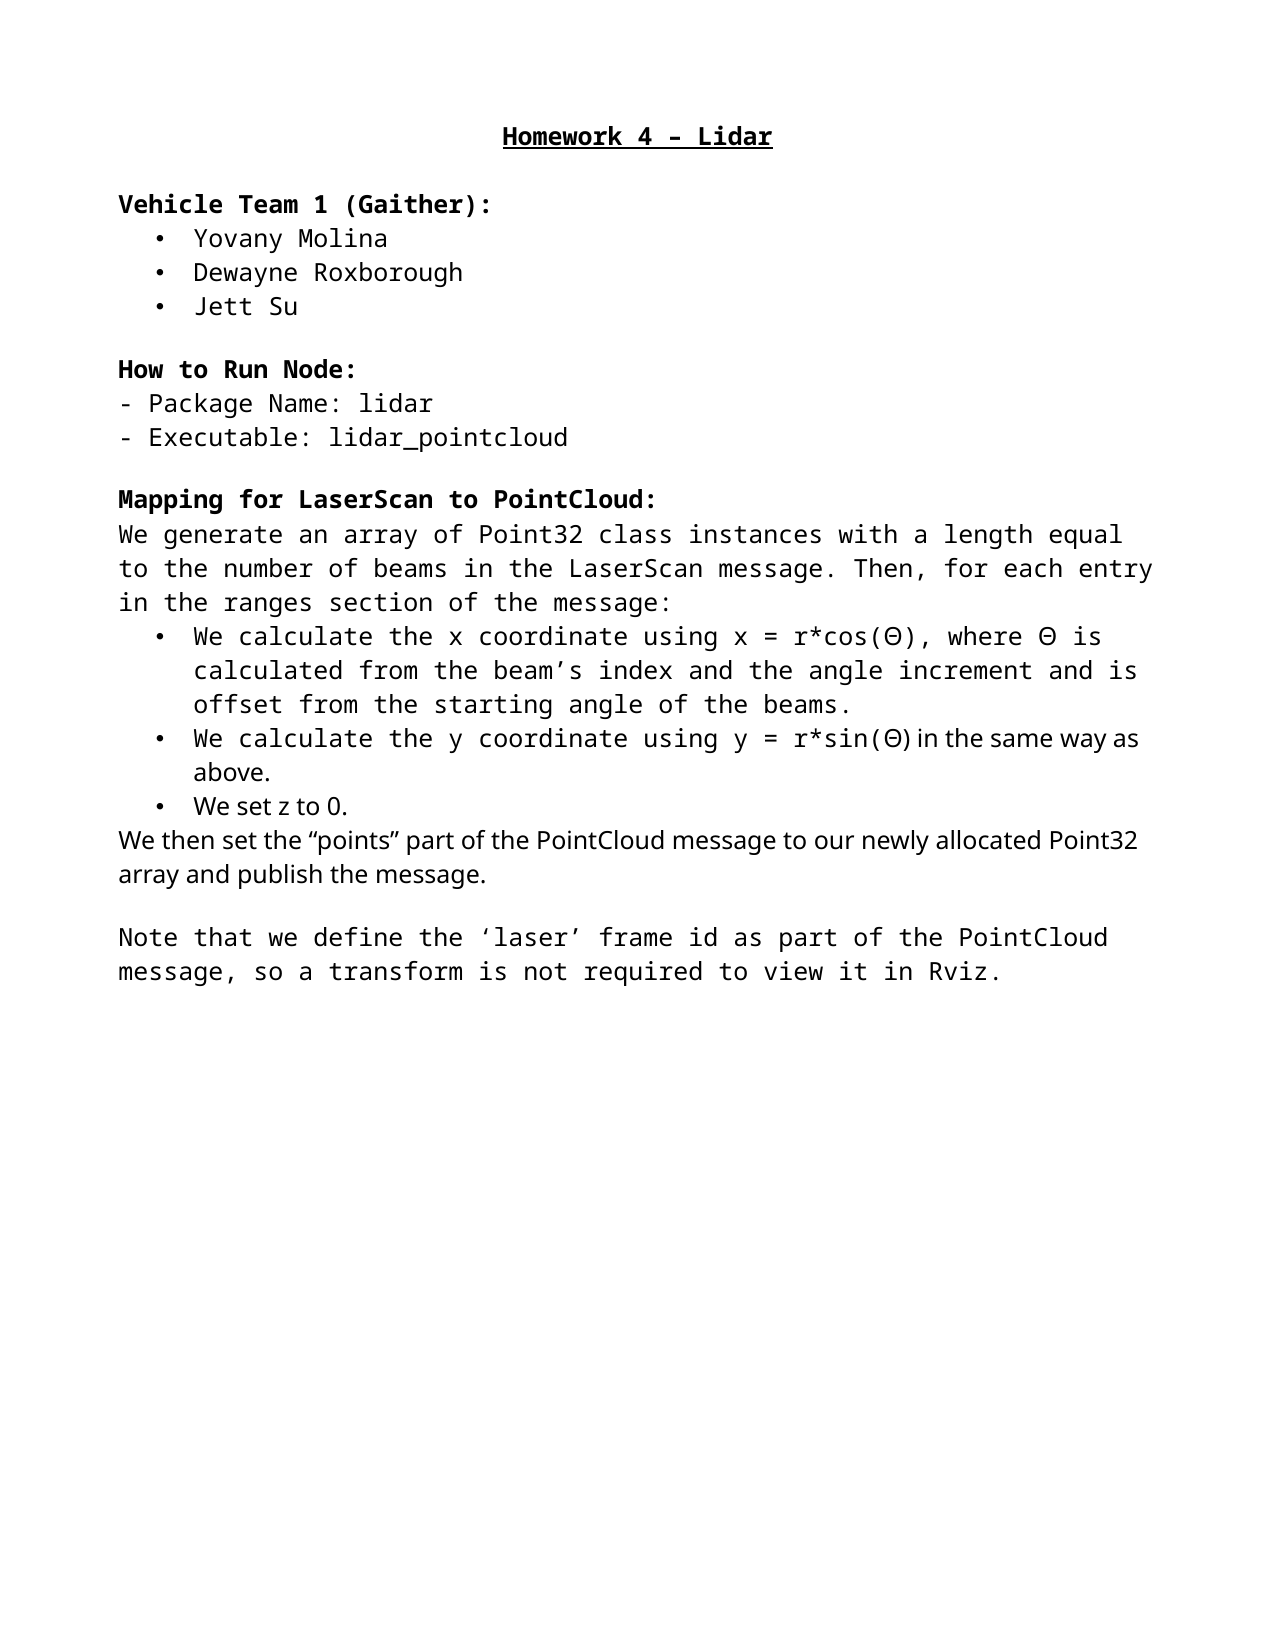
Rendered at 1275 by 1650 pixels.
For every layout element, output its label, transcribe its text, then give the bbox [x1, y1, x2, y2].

text Vehicle Team 1 (Gaither): [118, 186, 1157, 220]
text How to Run Node: - Package Name: lidar - Executable: lidar_pointcloud [118, 351, 1157, 482]
list We calculate the x coordinate using x = r*cos(Θ), where Θ is calculated from the beam’s index and the angle increment and is offset from the starting angle of the beams. [156, 618, 1157, 721]
text Mapping for LaserScan to PointCloud: [118, 482, 1157, 516]
list We set z to 0. [156, 789, 1157, 823]
list Jett Su [156, 288, 1157, 322]
text We then set the “points” part of the PointCloud message to our newly allocated Point32 array and publish the message. [118, 823, 1157, 891]
text We generate an array of Point32 class instances with a length equal to the number of beams in the LaserScan message. Then, for each entry in the ranges section of the message: [118, 516, 1157, 618]
list Yovany Molina [156, 220, 1157, 254]
list We calculate the y coordinate using y = r*sin(Θ) in the same way as above. [156, 721, 1157, 789]
list Dewayne Roxborough [156, 254, 1157, 288]
text Homework 4 – Lidar [118, 118, 1157, 152]
text Note that we define the ‘laser’ frame id as part of the PointCloud message, so a transform is not required to view it in Rviz. [118, 920, 1157, 988]
